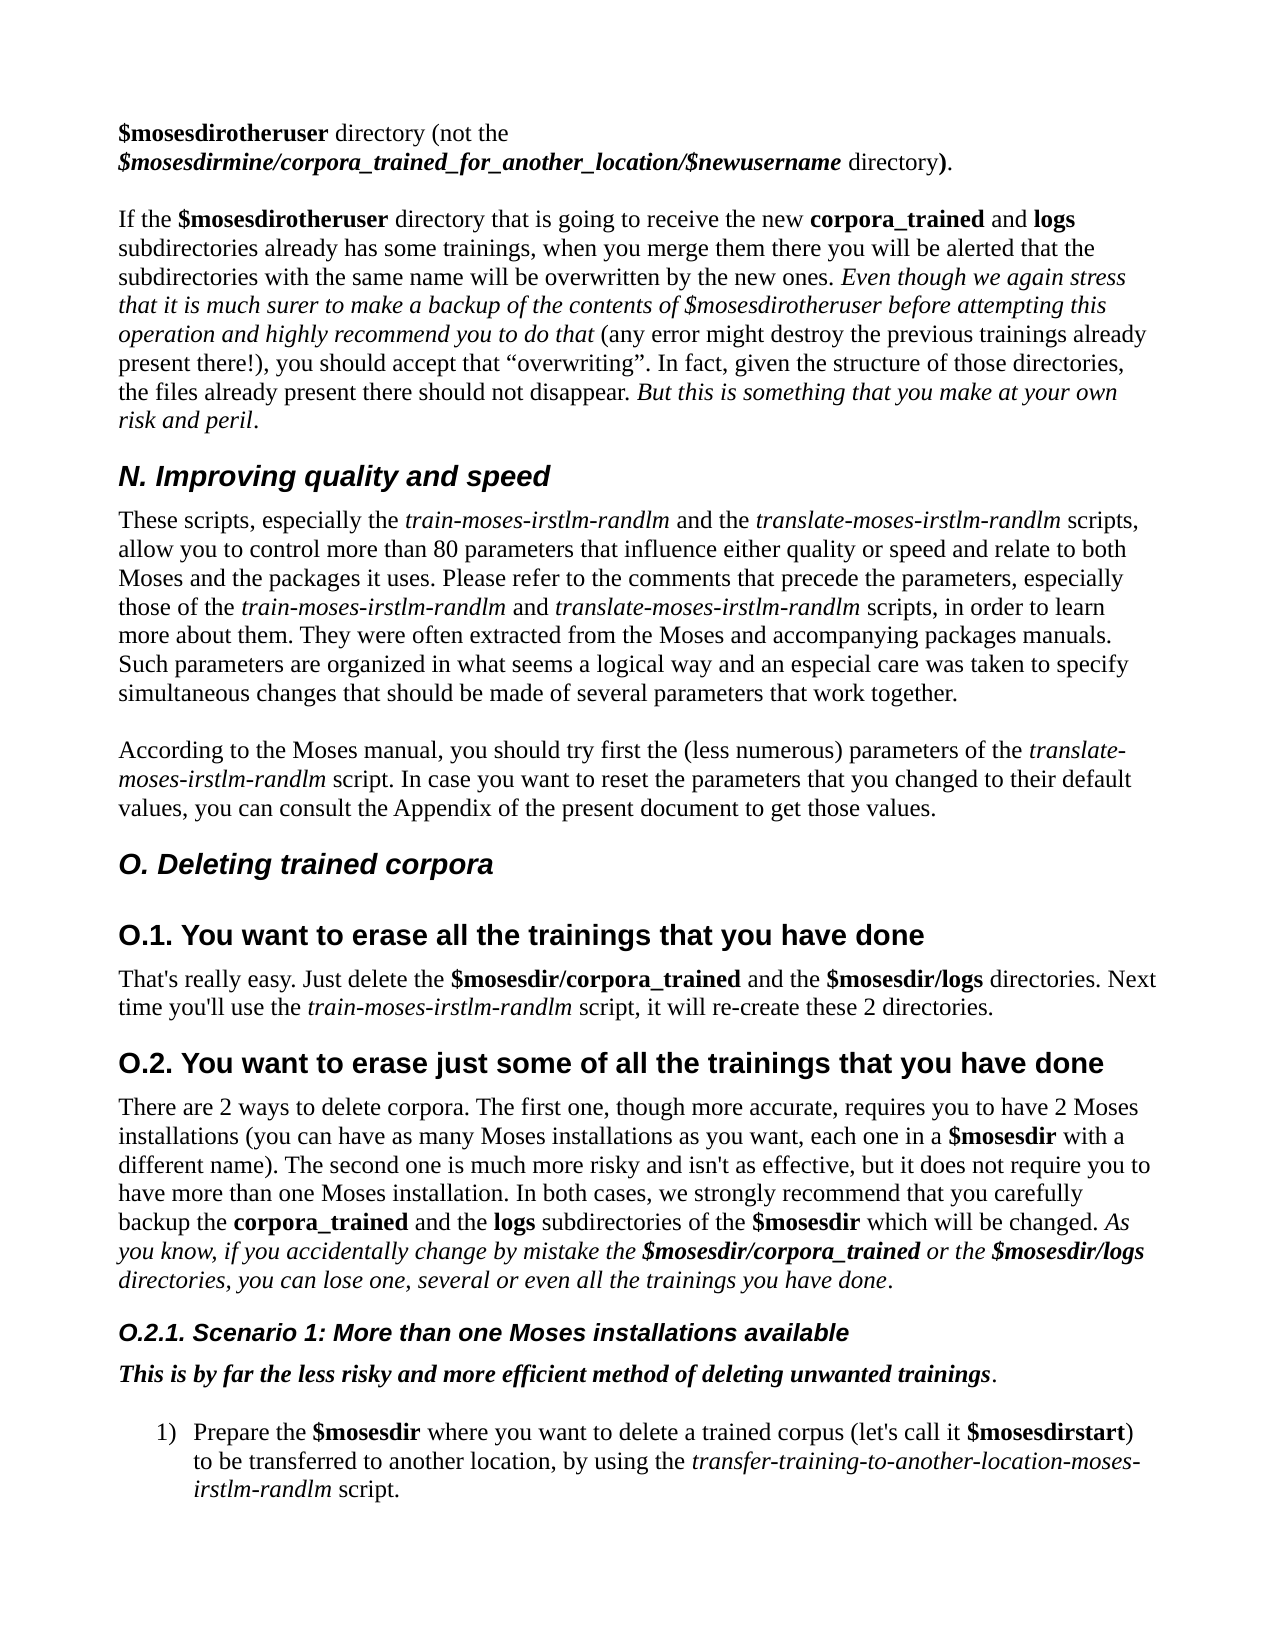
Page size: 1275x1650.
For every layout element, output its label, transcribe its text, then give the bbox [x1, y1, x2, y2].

text This is by far the less risky and more efficient method of deleting unwanted trainings. [118, 1359, 1157, 1388]
subtitle N. Improving quality and speed [118, 459, 1157, 493]
subtitle O. Deleting trained corpora [118, 847, 1157, 880]
text $mosesdirotheruser directory (not the $mosesdirmine/corpora_trained_for_another_location/$newusername directory). [118, 118, 1157, 176]
list Prepare the $mosesdir where you want to delete a trained corpus (let's call it $mosesdirstart) to be transferred to another location, by using the transfer-training-to-another-location-moses-irstlm-randlm script. [156, 1417, 1157, 1503]
text If the $mosesdirotheruser directory that is going to receive the new corpora_trained and logs subdirectories already has some trainings, when you merge them there you will be alerted that the subdirectories with the same name will be overwritten by the new ones. Even though we again stress that it is much surer to make a backup of the contents of $mosesdirotheruser before attempting this operation and highly recommend you to do that (any error might destroy the previous trainings already present there!), you should accept that “overwriting”. In fact, given the structure of those directories, the files already present there should not disappear. But this is something that you make at your own risk and peril. [118, 204, 1157, 434]
subtitle O.2.1. Scenario 1: More than one Moses installations available [118, 1318, 1157, 1347]
text According to the Moses manual, you should try first the (less numerous) parameters of the translate-moses-irstlm-randlm script. In case you want to reset the parameters that you changed to their default values, you can consult the Appendix of the present document to get those values. [118, 735, 1157, 822]
text These scripts, especially the train-moses-irstlm-randlm and the translate-moses-irstlm-randlm scripts, allow you to control more than 80 parameters that influence either quality or speed and relate to both Moses and the packages it uses. Please refer to the comments that precede the parameters, especially those of the train-moses-irstlm-randlm and translate-moses-irstlm-randlm scripts, in order to learn more about them. They were often extracted from the Moses and accompanying packages manuals. Such parameters are organized in what seems a logical way and an especial care was taken to specify simultaneous changes that should be made of several parameters that work together. [118, 505, 1157, 707]
subtitle O.1. You want to erase all the trainings that you have done [118, 918, 1157, 951]
text That's really easy. Just delete the $mosesdir/corpora_trained and the $mosesdir/logs directories. Next time you'll use the train-moses-irstlm-randlm script, it will re-create these 2 directories. [118, 964, 1157, 1021]
subtitle O.2. You want to erase just some of all the trainings that you have done [118, 1046, 1157, 1080]
text There are 2 ways to delete corpora. The first one, though more accurate, requires you to have 2 Moses installations (you can have as many Moses installations as you want, each one in a $mosesdir with a different name). The second one is much more risky and isn't as effective, but it does not require you to have more than one Moses installation. In both cases, we strongly recommend that you carefully backup the corpora_trained and the logs subdirectories of the $mosesdir which will be changed. As you know, if you accidentally change by mistake the $mosesdir/corpora_trained or the $mosesdir/logs directories, you can lose one, several or even all the trainings you have done. [118, 1092, 1157, 1293]
